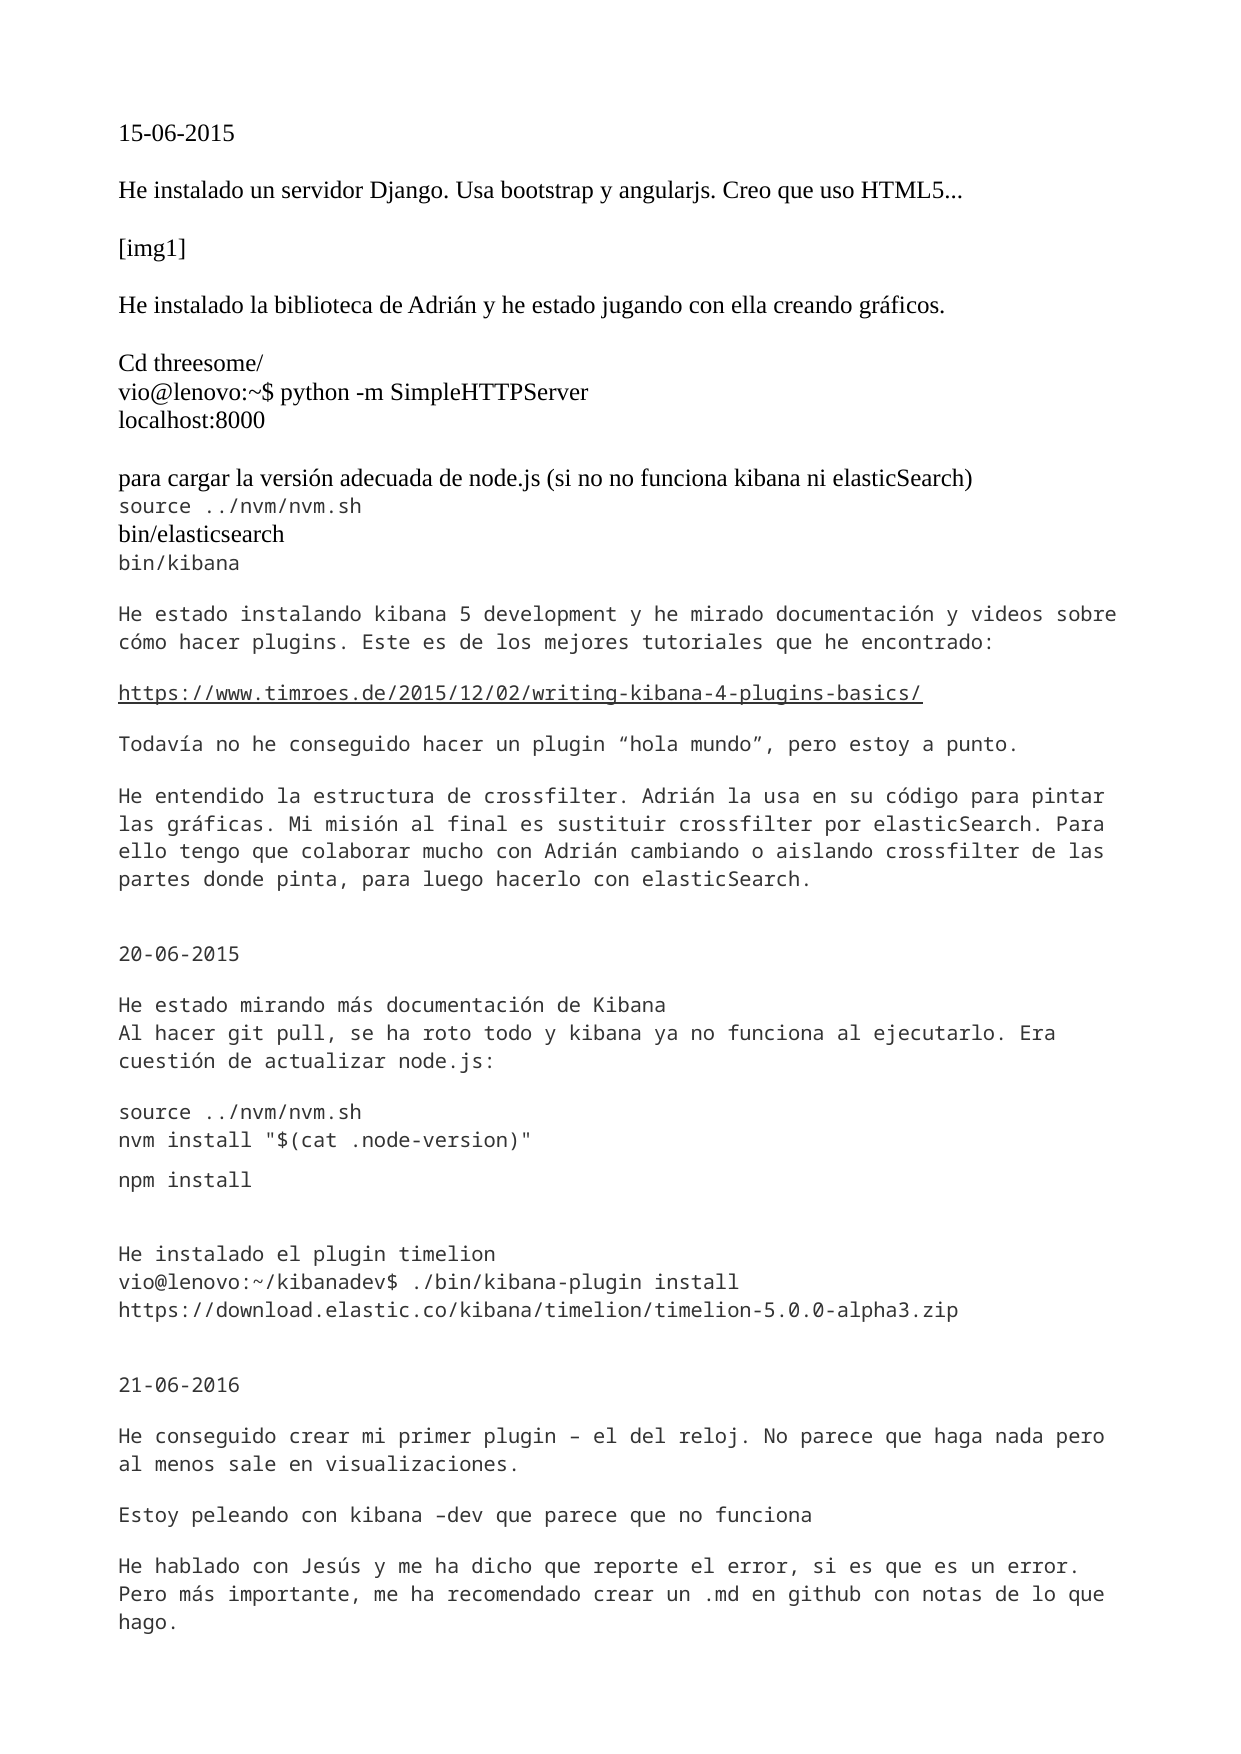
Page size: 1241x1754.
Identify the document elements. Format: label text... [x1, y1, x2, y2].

text bin/elasticsearch [118, 519, 1122, 548]
text bin/kibana [118, 548, 1122, 576]
text source ../nvm/nvm.sh [118, 1098, 1122, 1125]
text Estoy peleando con kibana –dev que parece que no funciona [118, 1501, 1122, 1528]
text 21-06-2016 [118, 1370, 1122, 1398]
text He estado instalando kibana 5 development y he mirado documentación y videos sobre cómo hacer plugins. Este es de los mejores tutoriales que he encontrado: [118, 600, 1122, 655]
text He conseguido crear mi primer plugin – el del reloj. No parece que haga nada pero al menos sale en visualizaciones. [118, 1422, 1122, 1477]
text He instalado la biblioteca de Adrián y he estado jugando con ella creando gráficos. [118, 291, 1122, 319]
text vio@lenovo:~/kibanadev$ ./bin/kibana-plugin install https://download.elastic.co/kibana/timelion/timelion-5.0.0-alpha3.zip [118, 1268, 1122, 1323]
text He hablado con Jesús y me ha dicho que reporte el error, si es que es un error. Pero más importante, me ha recomendado crear un .md en github con notas de lo que hago. [118, 1552, 1122, 1635]
text source ../nvm/nvm.sh [118, 492, 1122, 519]
text https://www.timroes.de/2015/12/02/writing-kibana-4-plugins-basics/ [118, 679, 1122, 706]
text para cargar la versión adecuada de node.js (si no no funciona kibana ni elasticSearch) [118, 463, 1122, 492]
text npm install [118, 1166, 1122, 1193]
text He instalado el plugin timelion [118, 1240, 1122, 1268]
text localhost:8000 [118, 406, 1122, 434]
text He entendido la estructura de crossfilter. Adrián la usa en su código para pintar las gráficas. Mi misión al final es sustituir crossfilter por elasticSearch. Para ello tengo que colaborar mucho con Adrián cambiando o aislando crossfilter de las partes donde pinta, para luego hacerlo con elasticSearch. [118, 781, 1122, 892]
text 15-06-2015 [118, 118, 1122, 147]
text He estado mirando más documentación de Kibana [118, 991, 1122, 1019]
text nvm install "$(cat .node-version)" [118, 1125, 1122, 1153]
text [img1] [118, 233, 1122, 262]
text Cd threesome/ [118, 348, 1122, 377]
text Al hacer git pull, se ha roto todo y kibana ya no funciona al ejecutarlo. Era cuestión de actualizar node.js: [118, 1019, 1122, 1074]
text 20-06-2015 [118, 939, 1122, 967]
text Todavía no he conseguido hacer un plugin “hola mundo”, pero estoy a punto. [118, 730, 1122, 758]
text vio@lenovo:~$ python -m SimpleHTTPServer [118, 377, 1122, 406]
text He instalado un servidor Django. Usa bootstrap y angularjs. Creo que uso HTML5... [118, 176, 1122, 204]
